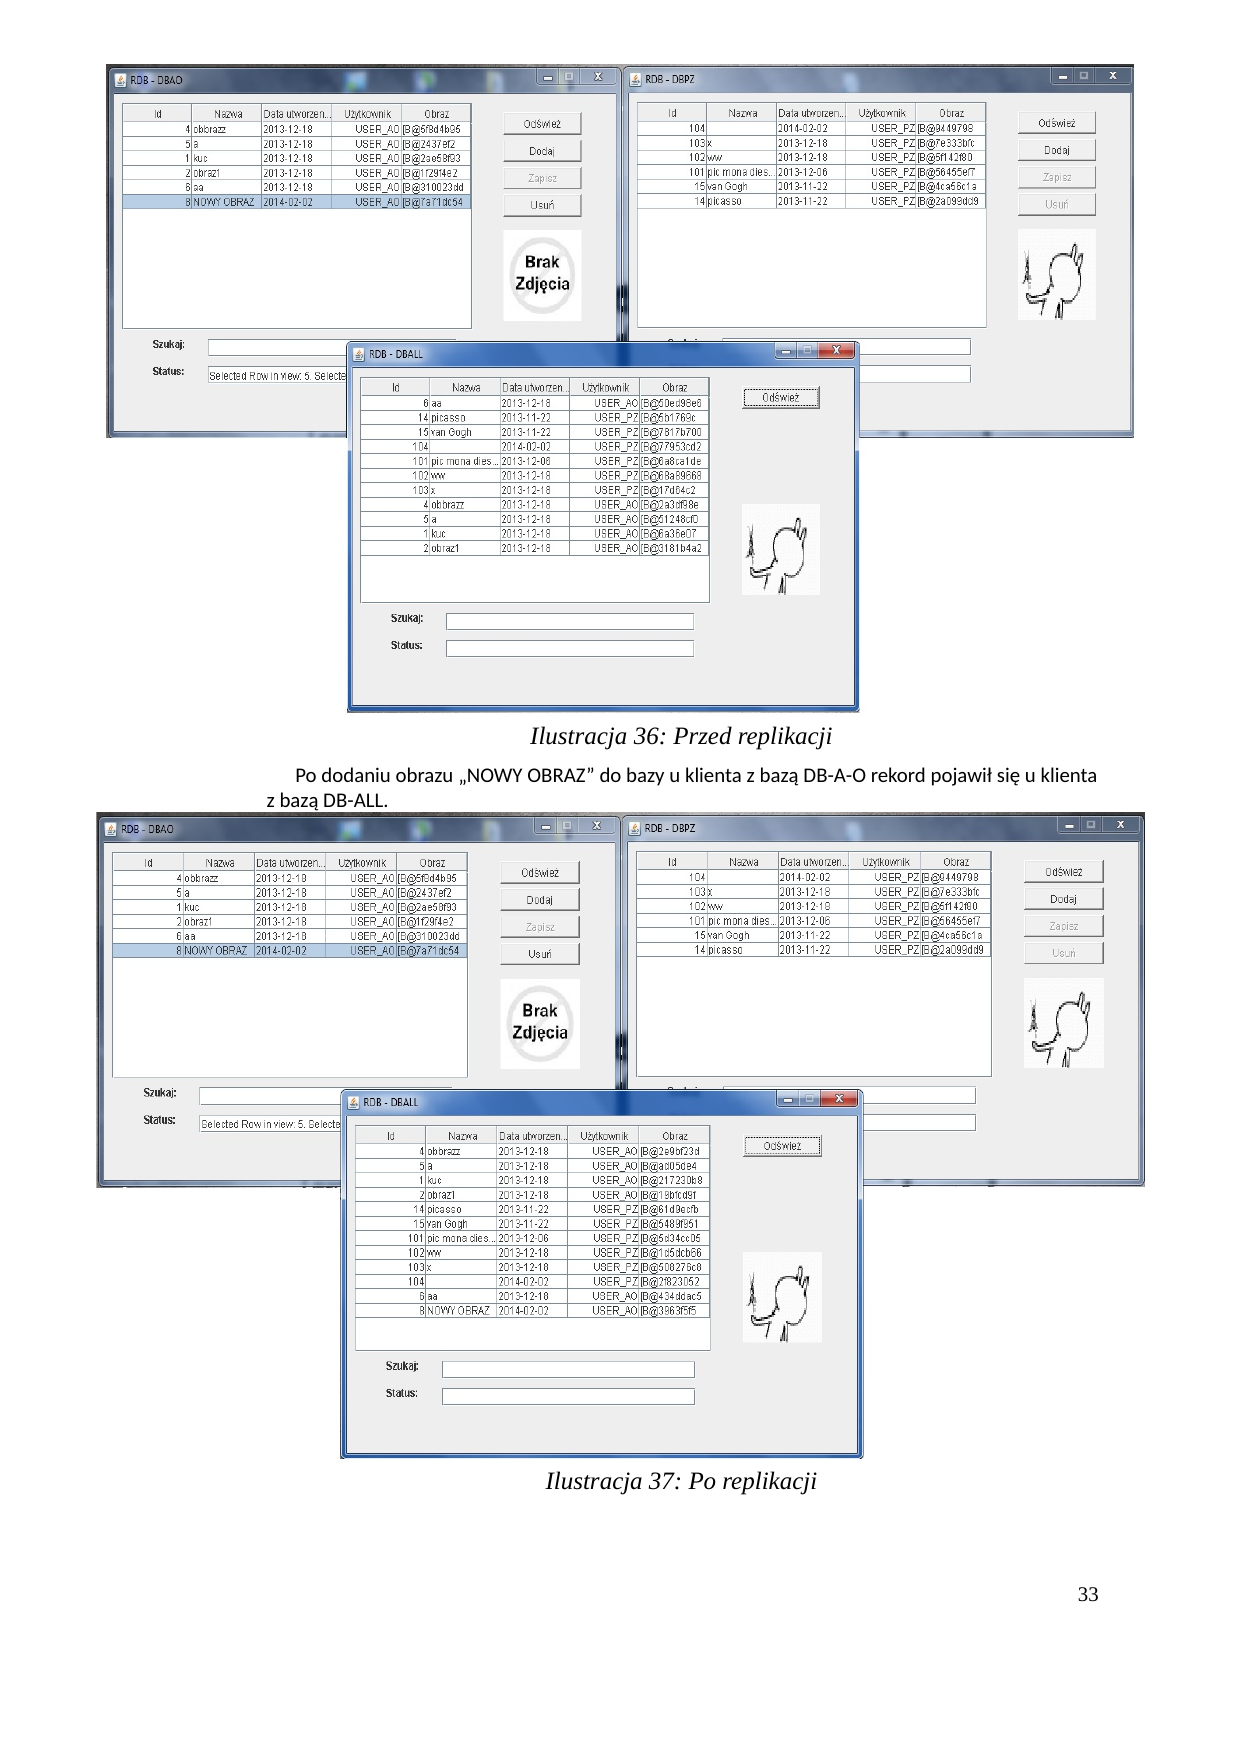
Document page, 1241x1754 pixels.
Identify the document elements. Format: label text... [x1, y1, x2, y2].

text Ilustracja 37: Po replikacji [266, 1466, 1098, 1495]
picture [106, 64, 1140, 721]
text Po dodaniu obrazu „NOWY OBRAZ” do bazy u klienta z bazą DB-A-O rekord pojawił się u klienta z bazą DB-ALL. [266, 762, 1098, 812]
text Ilustracja 36: Przed replikacji [266, 721, 1098, 749]
picture [96, 812, 1150, 1466]
